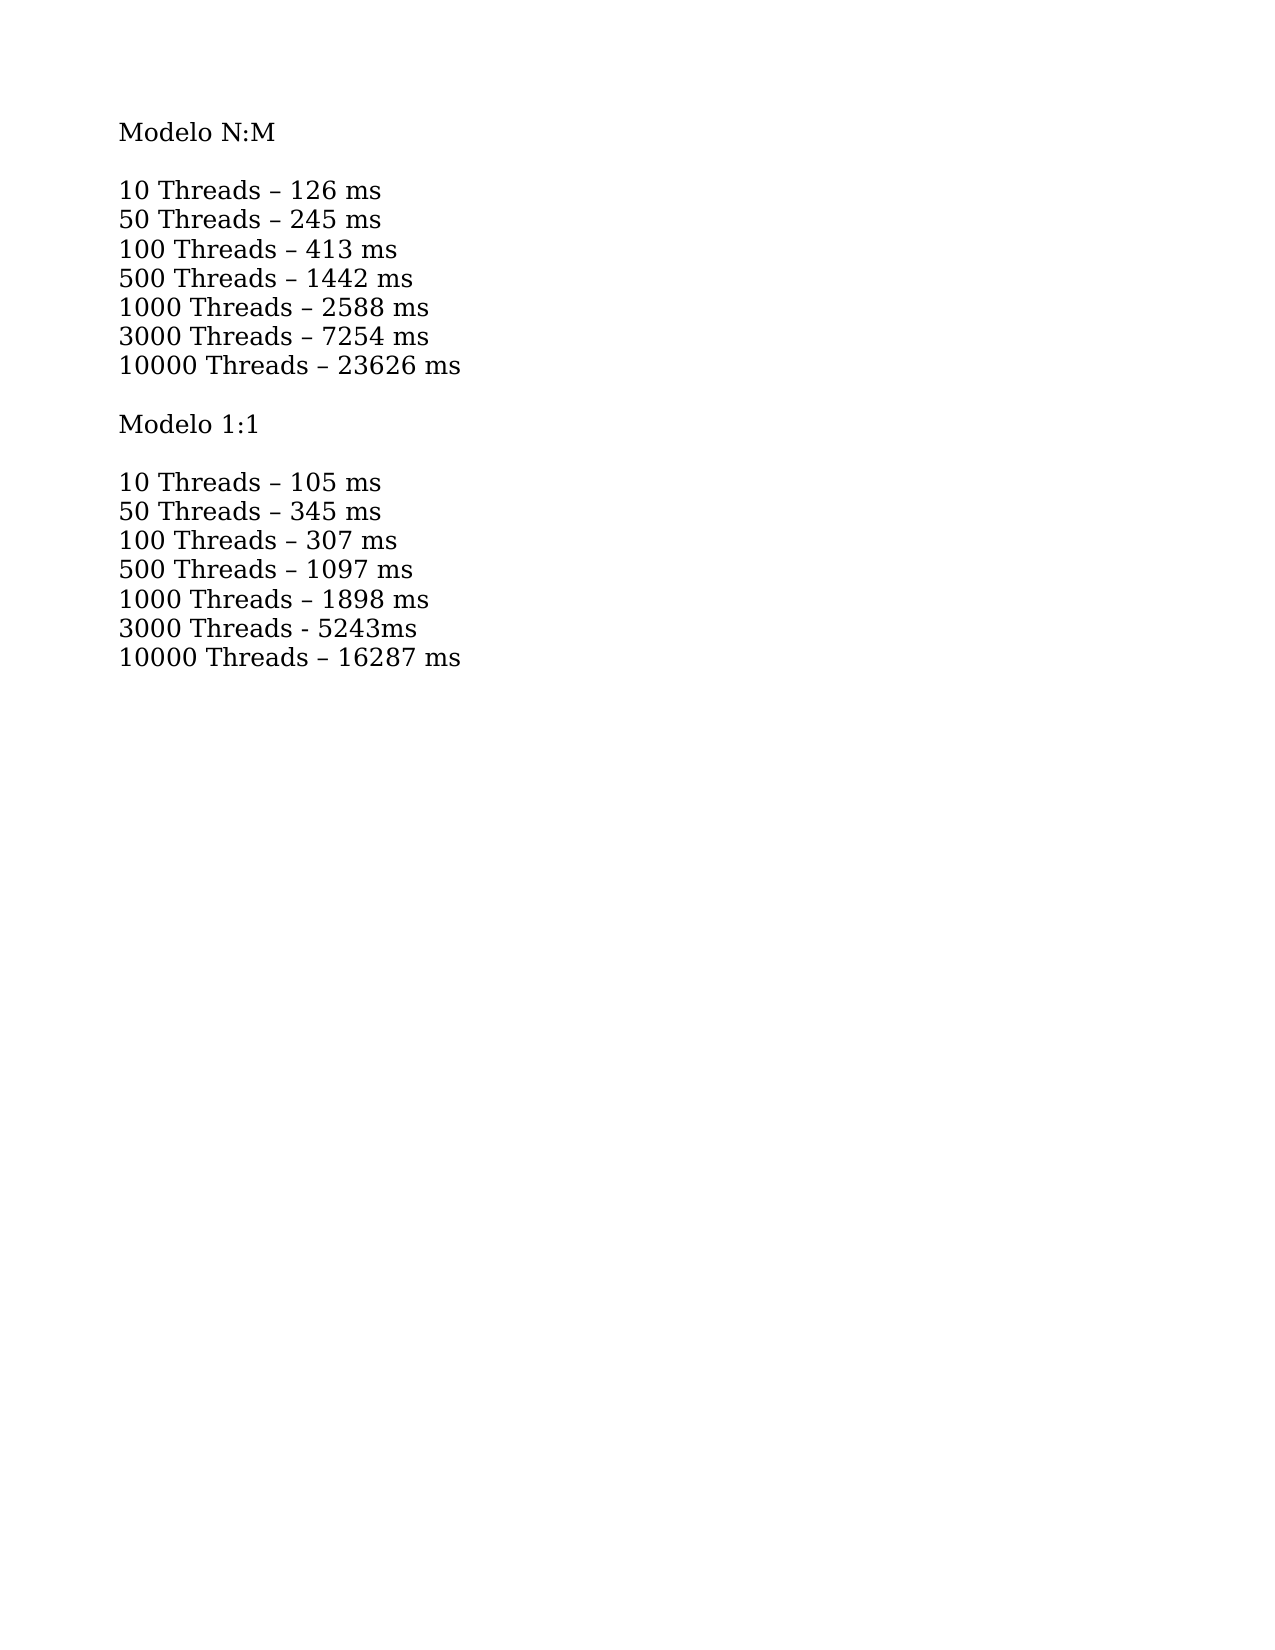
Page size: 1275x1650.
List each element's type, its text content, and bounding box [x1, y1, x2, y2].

text 50 Threads – 245 ms [118, 206, 1157, 235]
text 1000 Threads – 2588 ms [118, 293, 1157, 322]
text Modelo 1:1 [118, 410, 1157, 439]
text 10000 Threads – 16287 ms [118, 643, 1157, 672]
text 50 Threads – 345 ms [118, 497, 1157, 526]
text 500 Threads – 1097 ms [118, 556, 1157, 585]
text 100 Threads – 307 ms [118, 526, 1157, 556]
text 3000 Threads – 7254 ms [118, 322, 1157, 351]
text 1000 Threads – 1898 ms [118, 585, 1157, 614]
text 500 Threads – 1442 ms [118, 264, 1157, 293]
text Modelo N:M [118, 118, 1157, 147]
text 100 Threads – 413 ms [118, 235, 1157, 264]
text 10 Threads – 126 ms [118, 176, 1157, 206]
text 10 Threads – 105 ms [118, 468, 1157, 497]
text 10000 Threads – 23626 ms [118, 351, 1157, 381]
text 3000 Threads - 5243ms [118, 614, 1157, 643]
